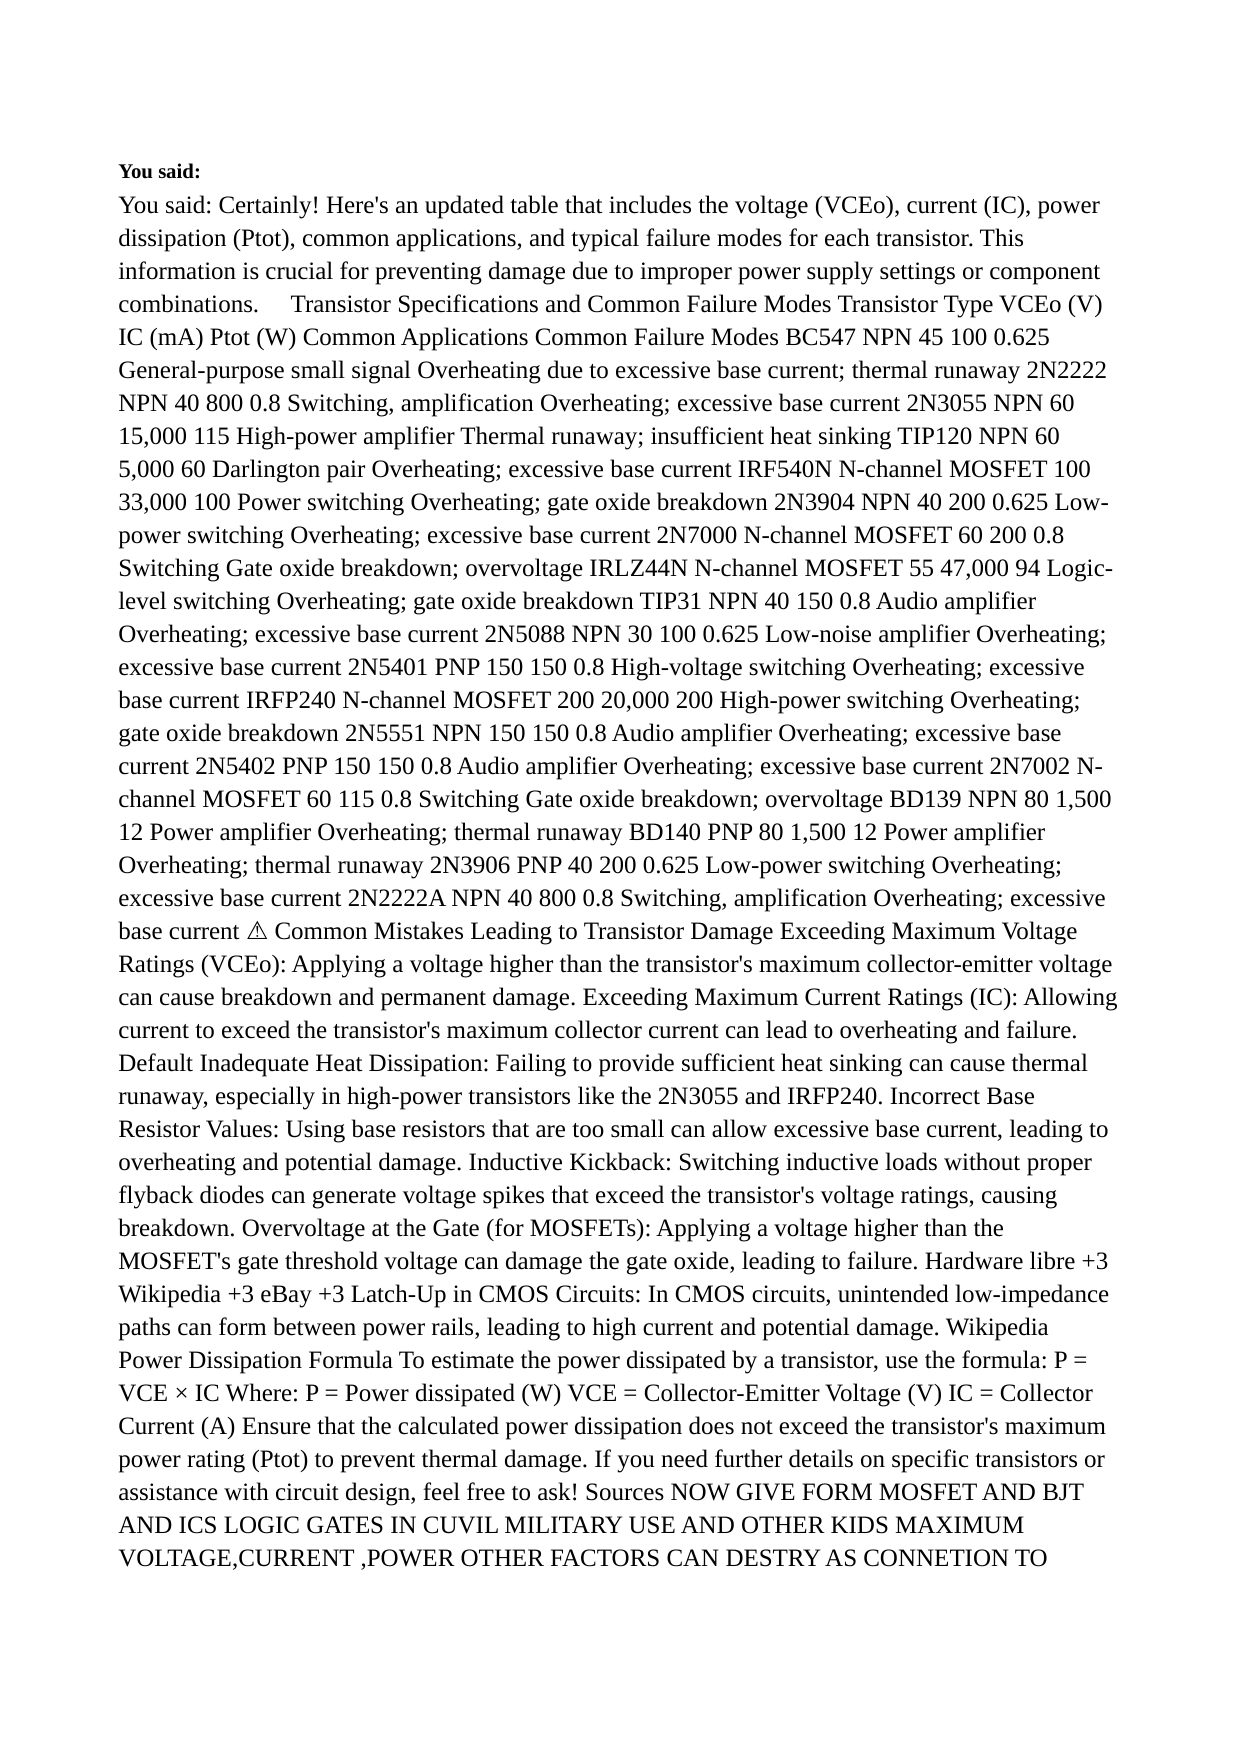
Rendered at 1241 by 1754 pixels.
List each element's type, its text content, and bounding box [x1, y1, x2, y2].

subtitle You said: [118, 159, 1122, 183]
text You said: Certainly! Here's an updated table that includes the voltage (VCEo), current (IC), power dissipation (Ptot), common applications, and typical failure modes for each transistor. This information is crucial for preventing damage due to improper power supply settings or component combinations. 🔧 Transistor Specifications and Common Failure Modes Transistor Type VCEo (V) IC (mA) Ptot (W) Common Applications Common Failure Modes BC547 NPN 45 100 0.625 General-purpose small signal Overheating due to excessive base current; thermal runaway 2N2222 NPN 40 800 0.8 Switching, amplification Overheating; excessive base current 2N3055 NPN 60 15,000 115 High-power amplifier Thermal runaway; insufficient heat sinking TIP120 NPN 60 5,000 60 Darlington pair Overheating; excessive base current IRF540N N-channel MOSFET 100 33,000 100 Power switching Overheating; gate oxide breakdown 2N3904 NPN 40 200 0.625 Low-power switching Overheating; excessive base current 2N7000 N-channel MOSFET 60 200 0.8 Switching Gate oxide breakdown; overvoltage IRLZ44N N-channel MOSFET 55 47,000 94 Logic-level switching Overheating; gate oxide breakdown TIP31 NPN 40 150 0.8 Audio amplifier Overheating; excessive base current 2N5088 NPN 30 100 0.625 Low-noise amplifier Overheating; excessive base current 2N5401 PNP 150 150 0.8 High-voltage switching Overheating; excessive base current IRFP240 N-channel MOSFET 200 20,000 200 High-power switching Overheating; gate oxide breakdown 2N5551 NPN 150 150 0.8 Audio amplifier Overheating; excessive base current 2N5402 PNP 150 150 0.8 Audio amplifier Overheating; excessive base current 2N7002 N-channel MOSFET 60 115 0.8 Switching Gate oxide breakdown; overvoltage BD139 NPN 80 1,500 12 Power amplifier Overheating; thermal runaway BD140 PNP 80 1,500 12 Power amplifier Overheating; thermal runaway 2N3906 PNP 40 200 0.625 Low-power switching Overheating; excessive base current 2N2222A NPN 40 800 0.8 Switching, amplification Overheating; excessive base current ⚠️ Common Mistakes Leading to Transistor Damage Exceeding Maximum Voltage Ratings (VCEo): Applying a voltage higher than the transistor's maximum collector-emitter voltage can cause breakdown and permanent damage. Exceeding Maximum Current Ratings (IC): Allowing current to exceed the transistor's maximum collector current can lead to overheating and failure. Default Inadequate Heat Dissipation: Failing to provide sufficient heat sinking can cause thermal runaway, especially in high-power transistors like the 2N3055 and IRFP240. Incorrect Base Resistor Values: Using base resistors that are too small can allow excessive base current, leading to overheating and potential damage. Inductive Kickback: Switching inductive loads without proper flyback diodes can generate voltage spikes that exceed the transistor's voltage ratings, causing breakdown. Overvoltage at the Gate (for MOSFETs): Applying a voltage higher than the MOSFET's gate threshold voltage can damage the gate oxide, leading to failure. Hardware libre +3 Wikipedia +3 eBay +3 Latch-Up in CMOS Circuits: In CMOS circuits, unintended low-impedance paths can form between power rails, leading to high current and potential damage. Wikipedia 🔧 Power Dissipation Formula To estimate the power dissipated by a transistor, use the formula: P = VCE × IC Where: P = Power dissipated (W) VCE = Collector-Emitter Voltage (V) IC = Collector Current (A) Ensure that the calculated power dissipation does not exceed the transistor's maximum power rating (Ptot) to prevent thermal damage. If you need further details on specific transistors or assistance with circuit design, feel free to ask! Sources NOW GIVE FORM MOSFET AND BJT AND ICS LOGIC GATES IN CUVIL MILITARY USE AND OTHER KIDS MAXIMUM VOLTAGE,CURRENT ,POWER OTHER FACTORS CAN DESTRY AS CONNETION TO [118, 190, 1122, 1572]
